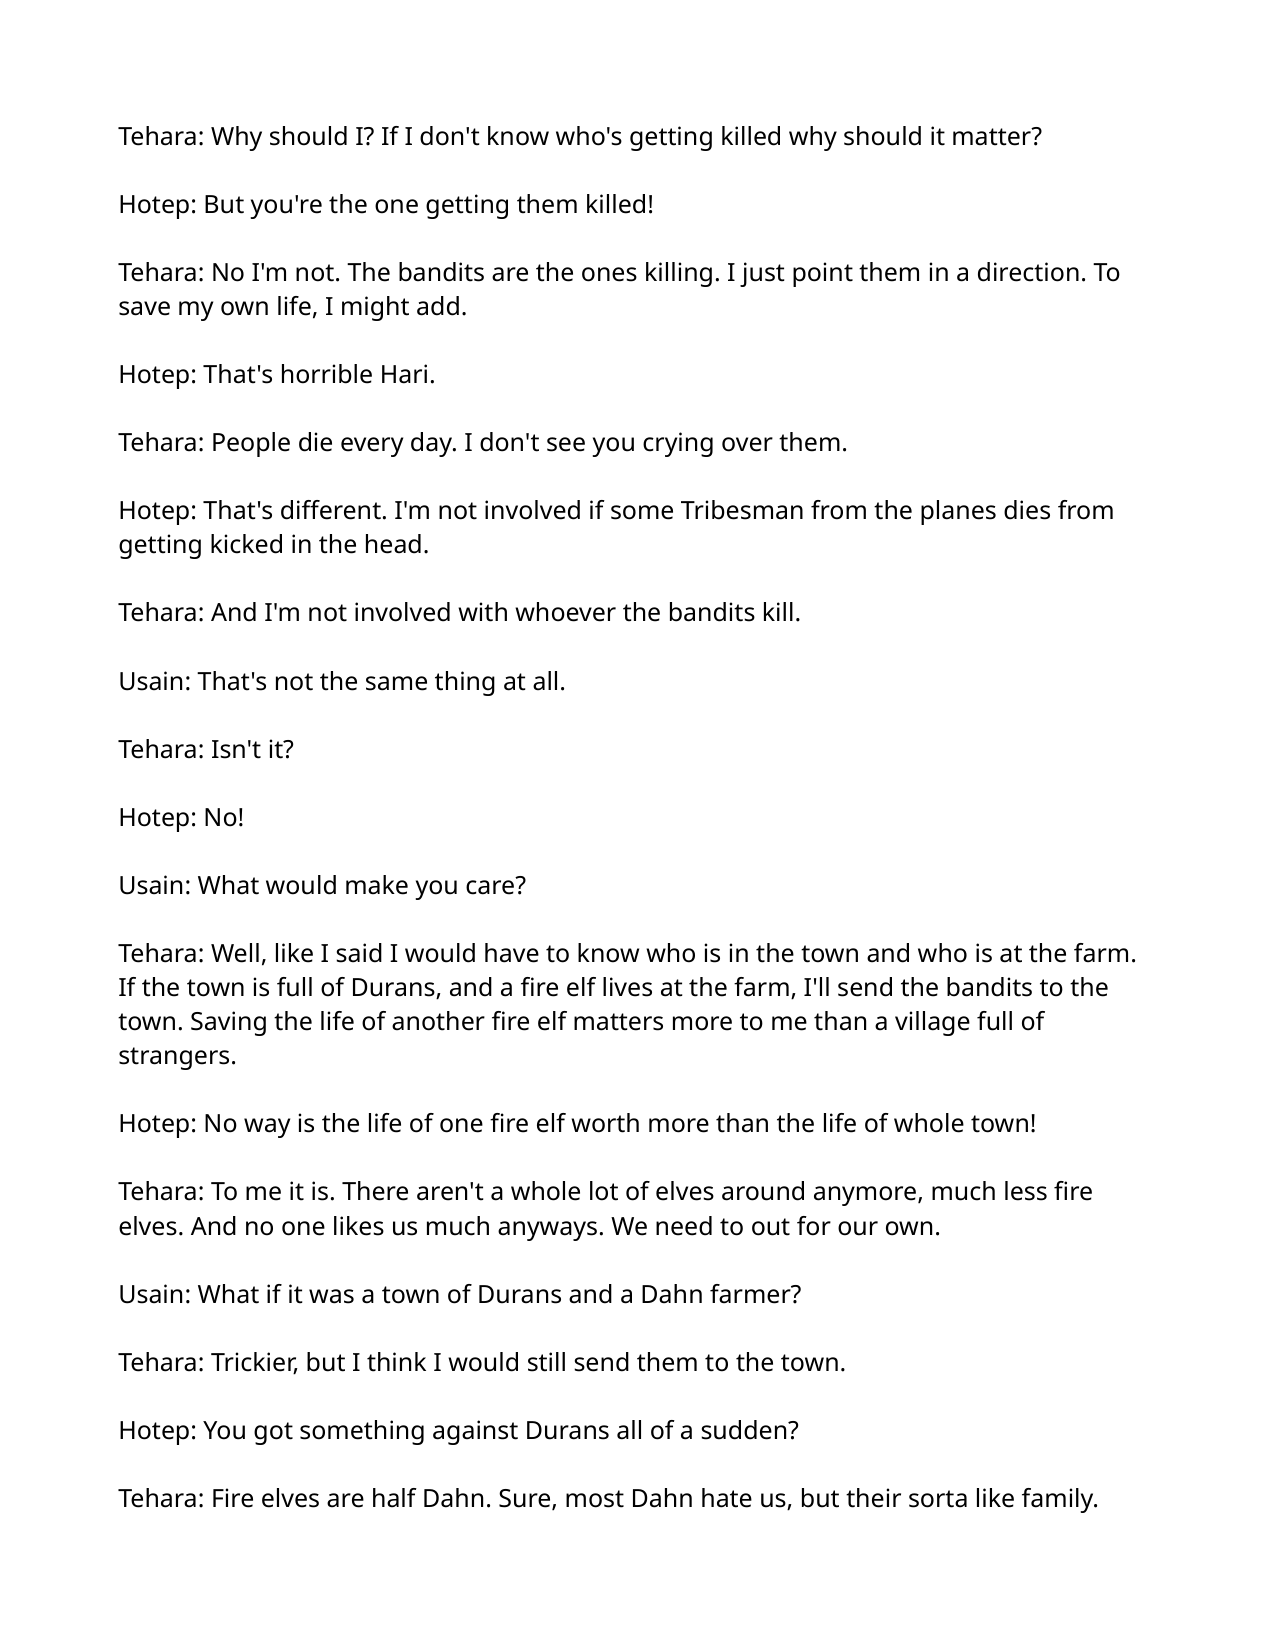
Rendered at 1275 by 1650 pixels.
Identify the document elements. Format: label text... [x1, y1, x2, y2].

text Tehara: Well, like I said I would have to know who is in the town and who is at the farm. If the town is full of Durans, and a fire elf lives at the farm, I'll send the bandits to the town. Saving the life of another fire elf matters more to me than a village full of strangers. [118, 936, 1157, 1072]
text Usain: What if it was a town of Durans and a Dahn farmer? [118, 1276, 1157, 1310]
text Tehara: Isn't it? [118, 731, 1157, 765]
text Tehara: Trickier, but I think I would still send them to the town. [118, 1344, 1157, 1378]
text Tehara: And I'm not involved with whoever the bandits kill. [118, 595, 1157, 629]
text Hotep: But you're the one getting them killed! [118, 186, 1157, 220]
text Tehara: To me it is. There aren't a whole lot of elves around anymore, much less fire elves. And no one likes us much anyways. We need to out for our own. [118, 1174, 1157, 1242]
text Hotep: That's different. I'm not involved if some Tribesman from the planes dies from getting kicked in the head. [118, 493, 1157, 561]
text Tehara: People die every day. I don't see you crying over them. [118, 425, 1157, 459]
text Usain: That's not the same thing at all. [118, 663, 1157, 697]
text Tehara: Fire elves are half Dahn. Sure, most Dahn hate us, but their sorta like family. [118, 1481, 1157, 1515]
text Hotep: No way is the life of one fire elf worth more than the life of whole town! [118, 1106, 1157, 1140]
text Tehara: No I'm not. The bandits are the ones killing. I just point them in a direction. To save my own life, I might add. [118, 254, 1157, 322]
text Hotep: No! [118, 799, 1157, 833]
text Usain: What would make you care? [118, 867, 1157, 902]
text Tehara: Why should I? If I don't know who's getting killed why should it matter? [118, 118, 1157, 152]
text Hotep: You got something against Durans all of a sudden? [118, 1412, 1157, 1447]
text Hotep: That's horrible Hari. [118, 357, 1157, 391]
